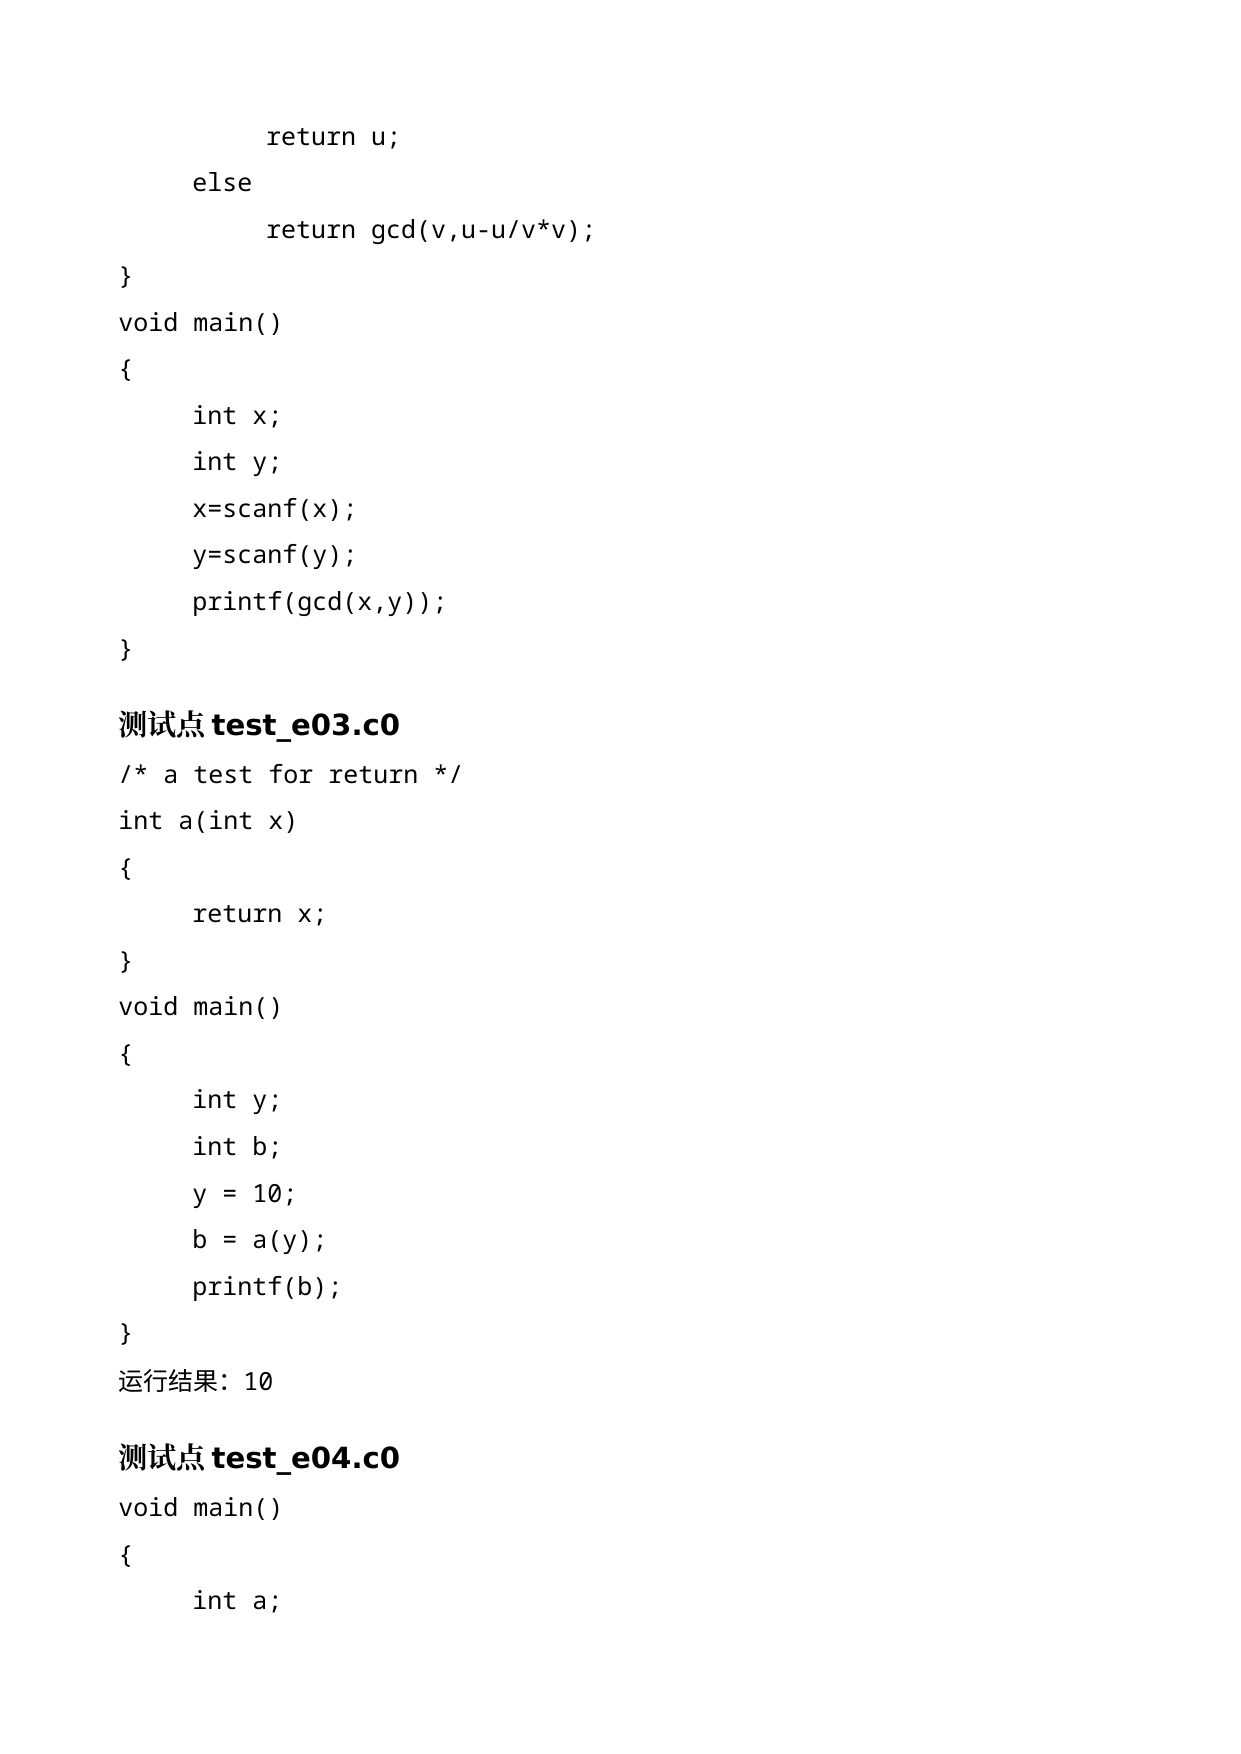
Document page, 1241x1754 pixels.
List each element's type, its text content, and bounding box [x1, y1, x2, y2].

text y = 10; [118, 1175, 1122, 1209]
text } [118, 630, 1122, 664]
text return x; [118, 896, 1122, 930]
text { [118, 849, 1122, 883]
text int y; [118, 444, 1122, 478]
text int y; [118, 1082, 1122, 1116]
subtitle 测试点test_e03.c0 [118, 702, 1122, 744]
subtitle 测试点test_e04.c0 [118, 1435, 1122, 1477]
text 运行结果：10 [118, 1362, 1122, 1398]
text void main() [118, 989, 1122, 1023]
text int b; [118, 1129, 1122, 1163]
text x=scanf(x); [118, 491, 1122, 525]
text return gcd(v,u-u/v*v); [118, 211, 1122, 245]
text /* a test for return */ [118, 756, 1122, 790]
text else [118, 165, 1122, 199]
text void main() [118, 304, 1122, 338]
text int x; [118, 397, 1122, 432]
text } [118, 942, 1122, 977]
text { [118, 351, 1122, 385]
text return u; [118, 118, 1122, 152]
text } [118, 258, 1122, 292]
text int a(int x) [118, 803, 1122, 837]
text void main() [118, 1490, 1122, 1524]
text y=scanf(y); [118, 537, 1122, 571]
text int a; [118, 1583, 1122, 1617]
text } [118, 1315, 1122, 1349]
text printf(b); [118, 1268, 1122, 1302]
text b = a(y); [118, 1222, 1122, 1256]
text { [118, 1036, 1122, 1070]
text { [118, 1536, 1122, 1570]
text printf(gcd(x,y)); [118, 584, 1122, 618]
